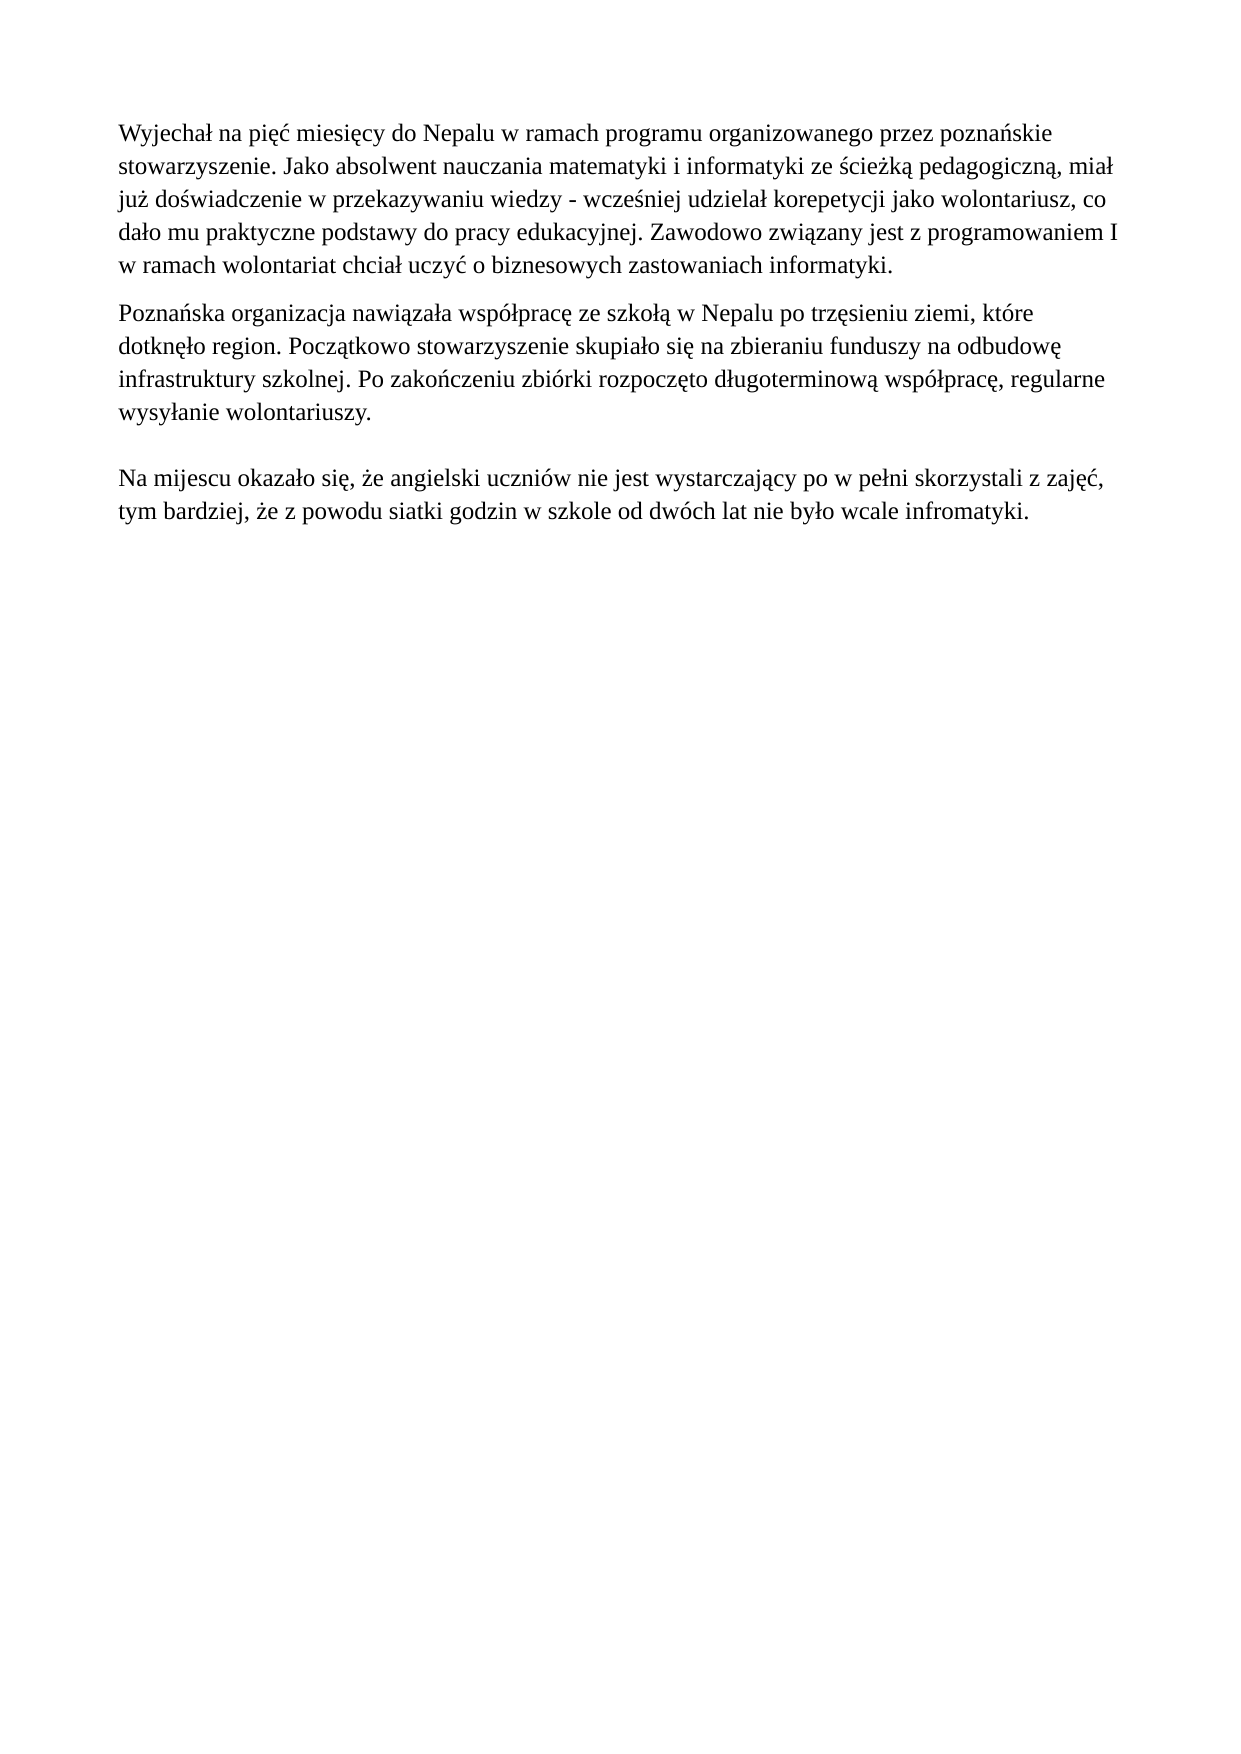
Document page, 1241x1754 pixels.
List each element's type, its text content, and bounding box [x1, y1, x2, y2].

text Poznańska organizacja nawiązała współpracę ze szkołą w Nepalu po trzęsieniu ziemi, które dotknęło region. Początkowo stowarzyszenie skupiało się na zbieraniu funduszy na odbudowę infrastruktury szkolnej. Po zakończeniu zbiórki rozpoczęto długoterminową współpracę, regularne wysyłanie wolontariuszy. Na mijescu okazało się, że angielski uczniów nie jest wystarczający po w pełni skorzystali z zajęć, tym bardziej, że z powodu siatki godzin w szkole od dwóch lat nie było wcale infromatyki. [118, 298, 1122, 525]
text Wyjechał na pięć miesięcy do Nepalu w ramach programu organizowanego przez poznańskie stowarzyszenie. Jako absolwent nauczania matematyki i informatyki ze ścieżką pedagogiczną, miał już doświadczenie w przekazywaniu wiedzy - wcześniej udzielał korepetycji jako wolontariusz, co dało mu praktyczne podstawy do pracy edukacyjnej. Zawodowo związany jest z programowaniem I w ramach wolontariat chciał uczyć o biznesowych zastowaniach informatyki. [118, 118, 1122, 279]
